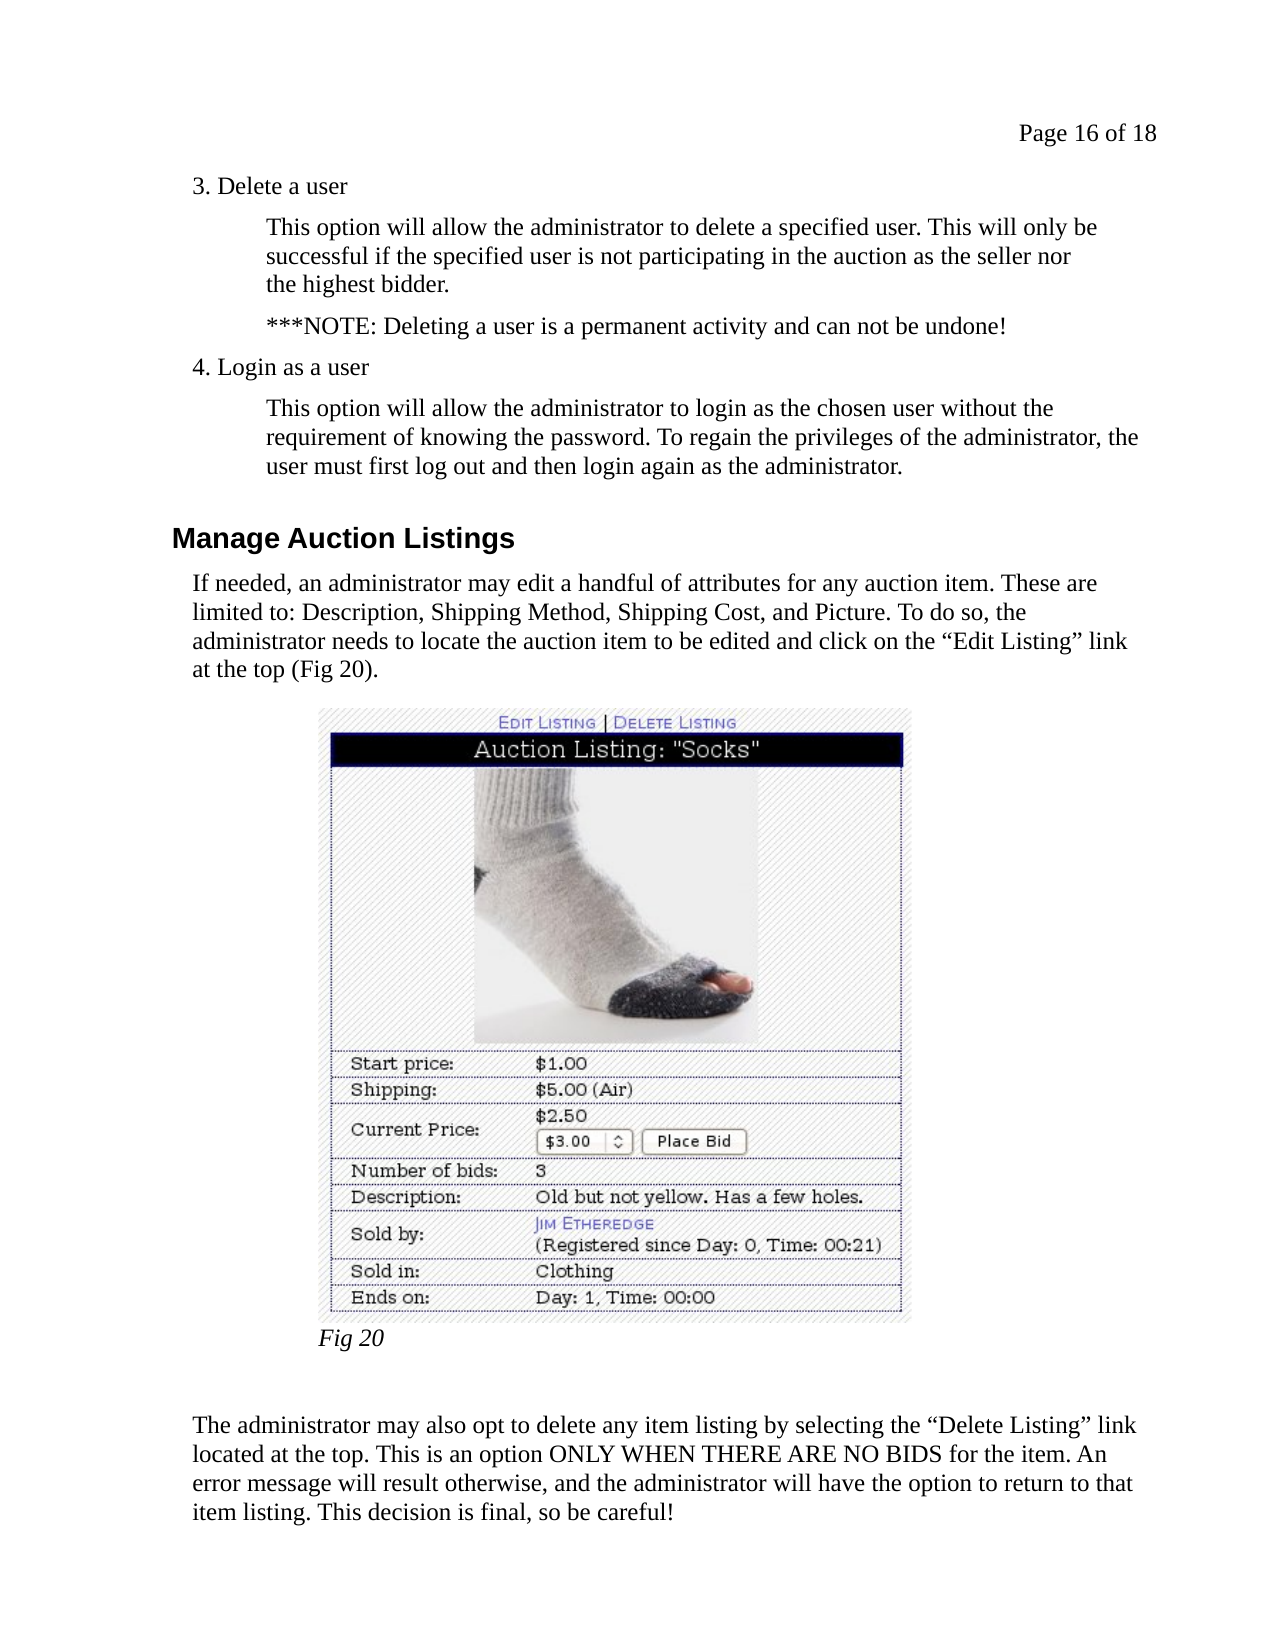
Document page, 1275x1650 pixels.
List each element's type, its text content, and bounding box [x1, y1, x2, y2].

text The administrator may also opt to delete any item listing by selecting the “Delete Listing” link located at the top. This is an option ONLY WHEN THERE ARE NO BIDS for the item. An error message will result otherwise, and the administrator will have the option to return to that item listing. This decision is final, so be careful! [118, 1411, 1157, 1526]
text If needed, an administrator may edit a handful of attributes for any auction item. These are limited to: Description, Shipping Method, Shipping Cost, and Picture. To do so, the administrator needs to locate the auction item to be edited and click on the “Edit Listing” link at the top (Fig 20). [118, 568, 1157, 683]
text 3. Delete a user [118, 171, 1157, 199]
text ***NOTE: Deleting a user is a permanent activity and can not be undone! [118, 311, 1157, 339]
text This option will allow the administrator to login as the chosen user without the requirement of knowing the password. To regain the privileges of the administrator, the user must first log out and then login again as the administrator. [118, 393, 1157, 479]
picture [318, 708, 912, 1323]
text This option will allow the administrator to delete a specified user. This will only be successful if the specified user is not participating in the auction as the seller nor the highest bidder. [118, 212, 1157, 298]
text 4. Login as a user [118, 352, 1157, 381]
text Fig 20 [318, 1323, 911, 1351]
subtitle Manage Auction Listings [118, 517, 1157, 556]
